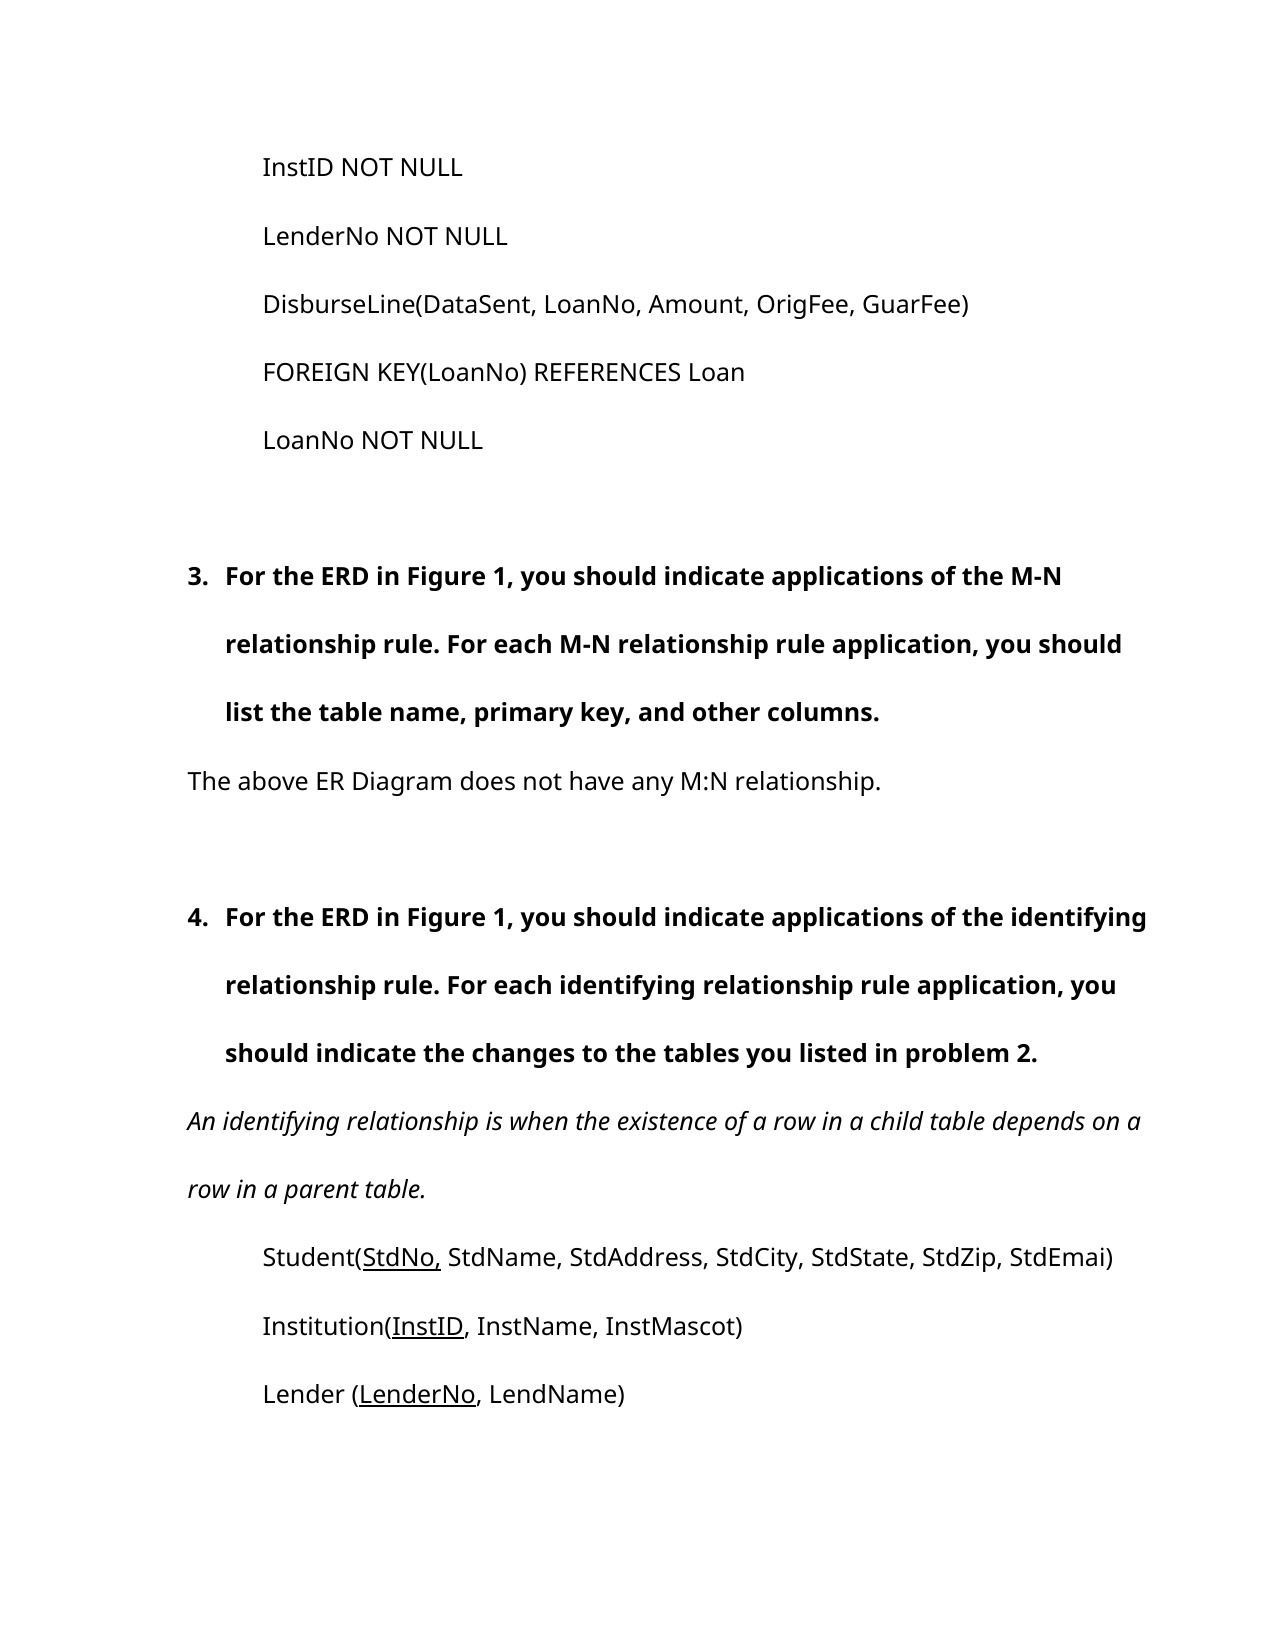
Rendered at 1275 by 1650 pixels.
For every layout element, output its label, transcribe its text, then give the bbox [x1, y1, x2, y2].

text Institution(InstID, InstName, InstMascot) [187, 1308, 1162, 1342]
list Student(StdNo, StdName, StdAddress, StdCity, StdState, StdZip, StdEmai) [225, 1240, 1162, 1274]
text FOREIGN KEY(LoanNo) REFERENCES Loan [187, 354, 1162, 388]
text LenderNo NOT NULL [187, 218, 1162, 252]
list For the ERD in Figure 1, you should indicate applications of the identifying relationship rule. For each identifying relationship rule application, you should indicate the changes to the tables you listed in problem 2. [187, 899, 1162, 1070]
text LoanNo NOT NULL [187, 422, 1162, 457]
text InstID NOT NULL [187, 150, 1162, 184]
text The above ER Diagram does not have any M:N relationship. [187, 763, 1162, 797]
list For the ERD in Figure 1, you should indicate applications of the M-N relationship rule. For each M-N relationship rule application, you should list the table name, primary key, and other columns. [187, 559, 1162, 729]
text An identifying relationship is when the existence of a row in a child table depends on a row in a parent table. [187, 1104, 1162, 1206]
text DisburseLine(DataSent, LoanNo, Amount, OrigFee, GuarFee) [187, 286, 1162, 320]
text Lender (LenderNo, LendName) [187, 1376, 1162, 1410]
